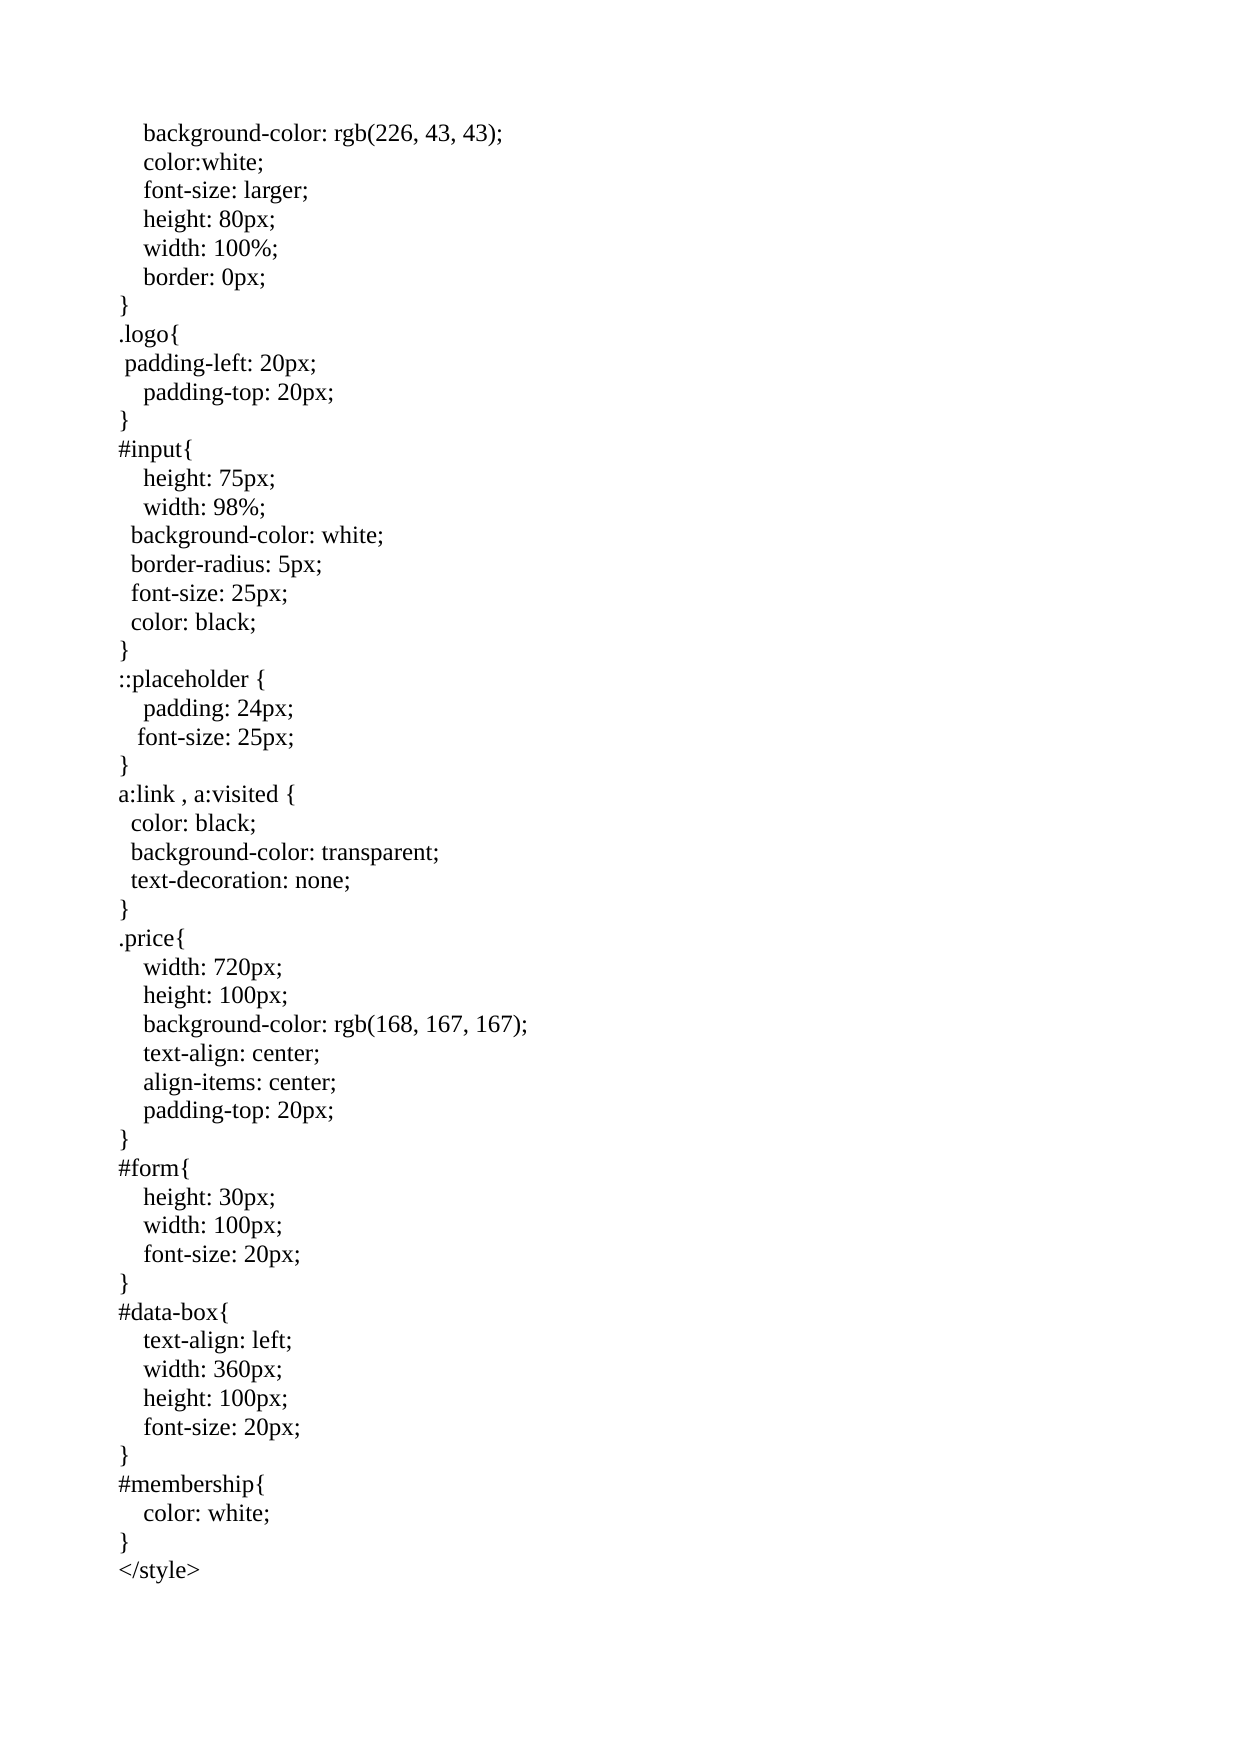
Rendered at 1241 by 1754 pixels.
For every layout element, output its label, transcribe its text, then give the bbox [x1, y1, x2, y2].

text text-decoration: none; [118, 866, 1122, 894]
text text-align: left; [118, 1326, 1122, 1354]
text padding-left: 20px; [118, 348, 1122, 377]
text </style> [118, 1556, 1122, 1584]
text #membership{ [118, 1469, 1122, 1498]
text background-color: rgb(168, 167, 167); [118, 1009, 1122, 1038]
text font-size: 25px; [118, 578, 1122, 607]
text height: 30px; [118, 1182, 1122, 1211]
text } [118, 1441, 1122, 1469]
text .price{ [118, 923, 1122, 952]
text } [118, 406, 1122, 434]
text padding-top: 20px; [118, 377, 1122, 406]
text #input{ [118, 434, 1122, 463]
text font-size: larger; [118, 176, 1122, 204]
text background-color: white; [118, 521, 1122, 549]
text font-size: 25px; [118, 722, 1122, 751]
text #form{ [118, 1153, 1122, 1182]
text } [118, 1527, 1122, 1556]
text text-align: center; [118, 1038, 1122, 1067]
text align-items: center; [118, 1067, 1122, 1096]
text } [118, 636, 1122, 664]
text a:link , a:visited { [118, 779, 1122, 808]
text height: 75px; [118, 463, 1122, 492]
text width: 720px; [118, 952, 1122, 981]
text font-size: 20px; [118, 1239, 1122, 1268]
text } [118, 1124, 1122, 1153]
text } [118, 291, 1122, 319]
text ::placeholder { [118, 664, 1122, 693]
text border: 0px; [118, 262, 1122, 291]
text } [118, 894, 1122, 923]
text background-color: rgb(226, 43, 43); [118, 118, 1122, 147]
text font-size: 20px; [118, 1412, 1122, 1441]
text width: 100px; [118, 1211, 1122, 1239]
text width: 100%; [118, 233, 1122, 262]
text color: white; [118, 1498, 1122, 1527]
text border-radius: 5px; [118, 549, 1122, 578]
text } [118, 751, 1122, 779]
text width: 360px; [118, 1354, 1122, 1383]
text color: black; [118, 607, 1122, 636]
text color: black; [118, 808, 1122, 837]
text height: 100px; [118, 1383, 1122, 1412]
text height: 80px; [118, 204, 1122, 233]
text background-color: transparent; [118, 837, 1122, 866]
text height: 100px; [118, 981, 1122, 1009]
text padding-top: 20px; [118, 1096, 1122, 1124]
text } [118, 1268, 1122, 1297]
text .logo{ [118, 319, 1122, 348]
text #data-box{ [118, 1297, 1122, 1326]
text color:white; [118, 147, 1122, 176]
text width: 98%; [118, 492, 1122, 521]
text padding: 24px; [118, 693, 1122, 722]
